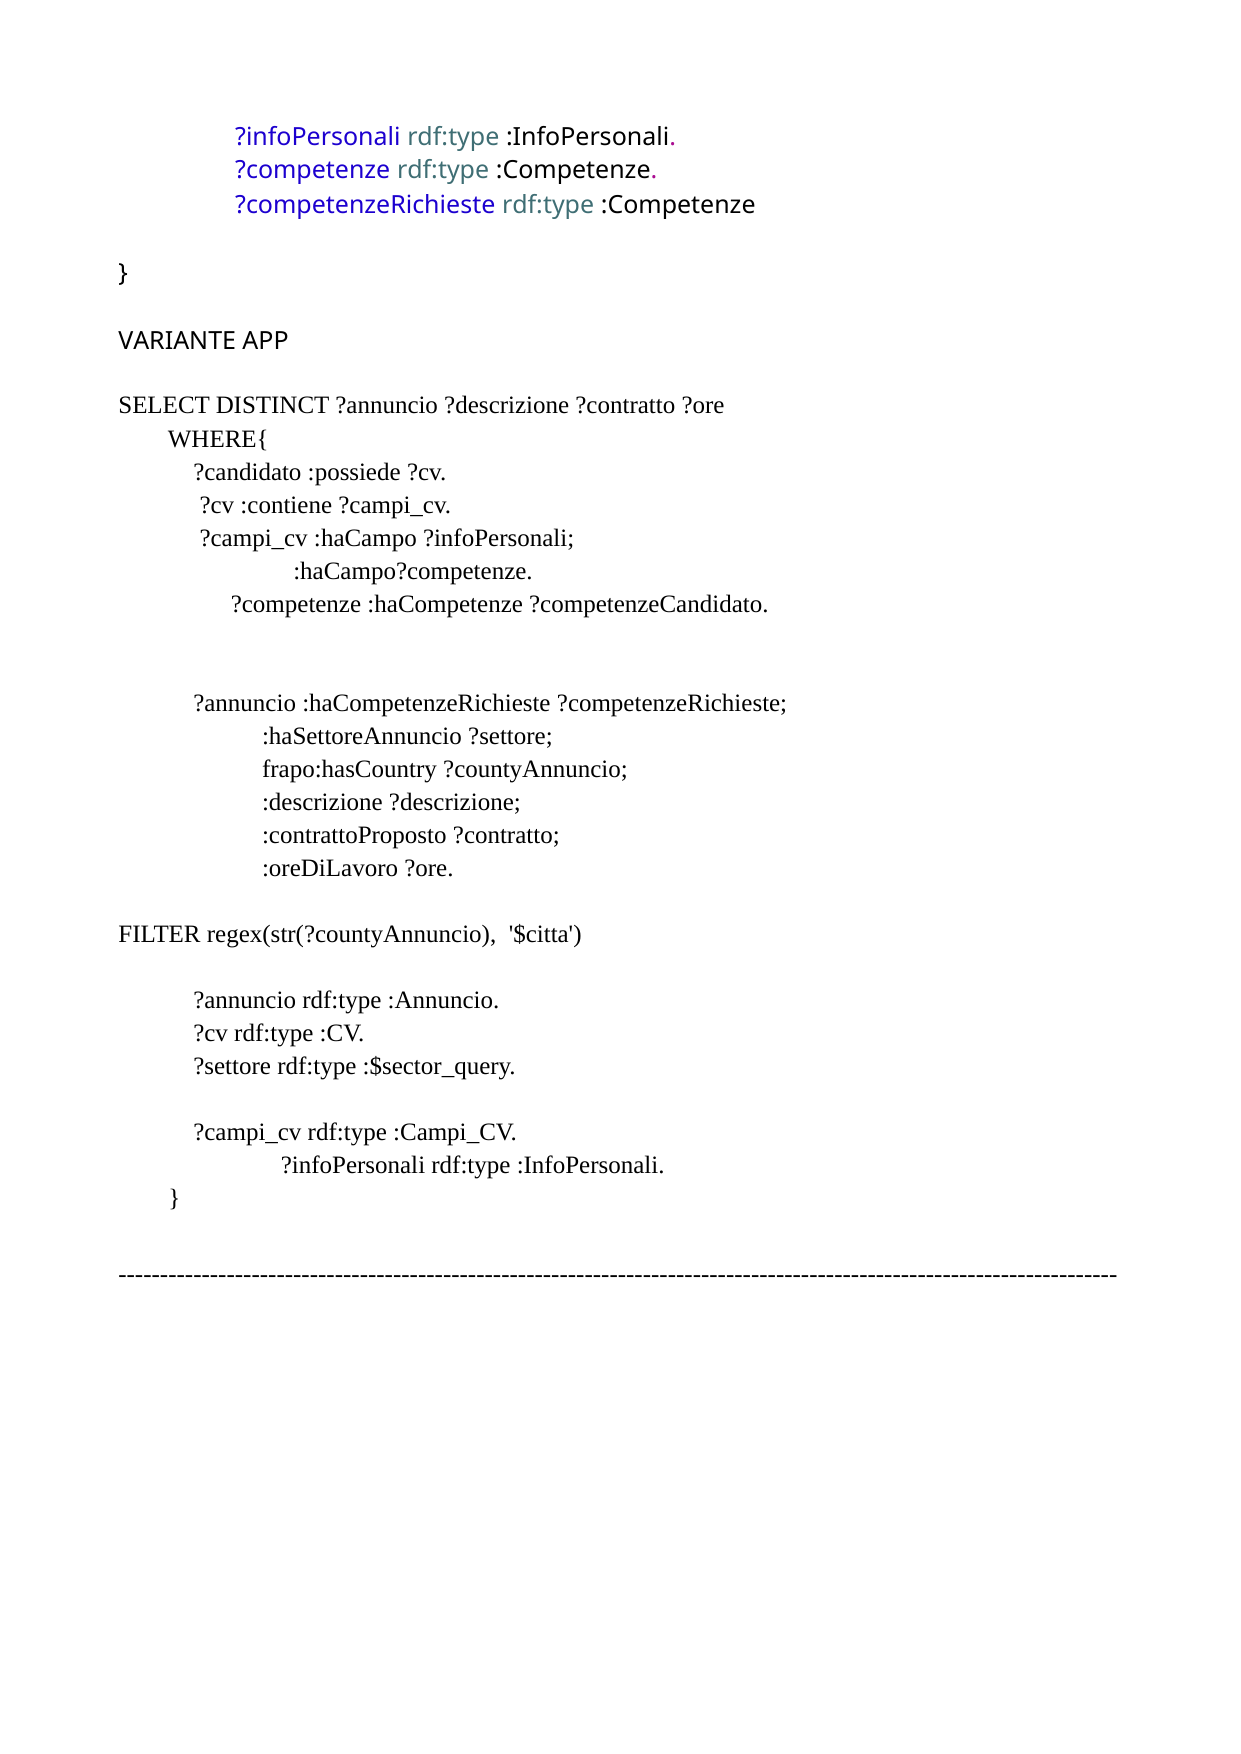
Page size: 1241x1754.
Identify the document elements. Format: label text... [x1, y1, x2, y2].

text ------------------------------------------------------------------------------------------------------------------------ [118, 1259, 1122, 1288]
text VARIANTE APP [118, 322, 1122, 357]
text ?infoPersonali rdf:type :InfoPersonali. [118, 118, 1122, 152]
text ?competenzeRichieste rdf:type :Competenze [118, 186, 1122, 220]
text ?competenze rdf:type :Competenze. [118, 152, 1122, 186]
text SELECT DISTINCT ?annuncio ?descrizione ?contratto ?ore WHERE{ ?candidato :possiede ?cv. ?cv :contiene ?campi_cv. ?campi_cv :haCampo ?infoPersonali; :haCampo?competenze. ?competenze :haCompetenze ?competenzeCandidato. ?annuncio :haCompetenzeRichieste ?competenzeRichieste; :haSettoreAnnuncio ?settore; frapo:hasCountry ?countyAnnuncio; :descrizione ?descrizione; :contrattoProposto ?contratto; :oreDiLavoro ?ore. FILTER regex(str(?countyAnnuncio), '$citta') ?annuncio rdf:type :Annuncio. ?cv rdf:type :CV. ?settore rdf:type :$sector_query. ?campi_cv rdf:type :Campi_CV. ?infoPersonali rdf:type :InfoPersonali. } [118, 391, 1122, 1212]
text } [118, 254, 1122, 288]
